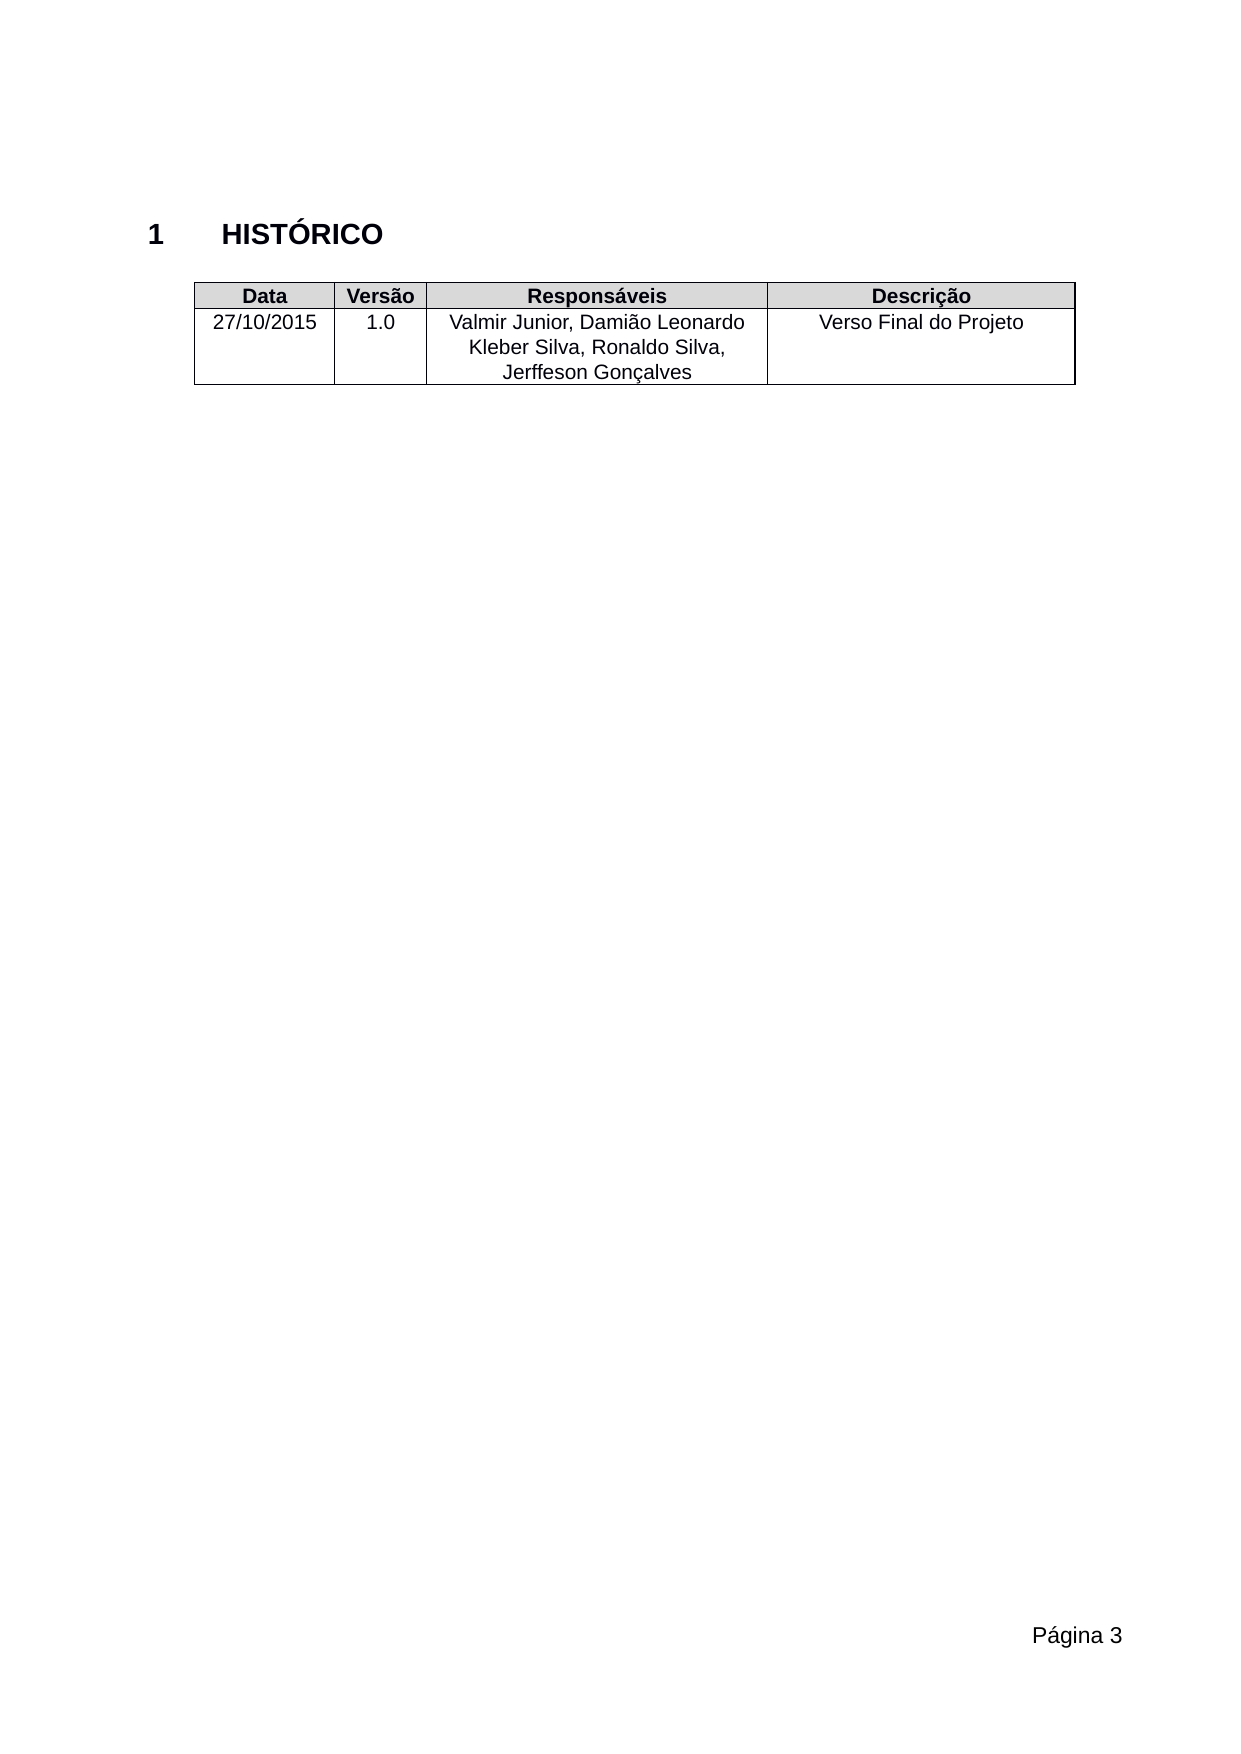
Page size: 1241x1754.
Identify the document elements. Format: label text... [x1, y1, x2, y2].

table_header Responsáveis [427, 283, 767, 308]
table_header Data [195, 283, 334, 308]
table_cell Valmir Junior, Damião Leonardo Kleber Silva, Ronaldo Silva, Jerffeson Gonçalves [427, 309, 767, 384]
table_cell 1.0 [335, 309, 426, 384]
table_cell Verso Final do Projeto [768, 309, 1074, 384]
table_cell 27/10/2015 [195, 309, 334, 384]
table_header Descrição [768, 283, 1074, 308]
table_header Versão [335, 283, 426, 308]
list Histórico [148, 217, 1122, 251]
